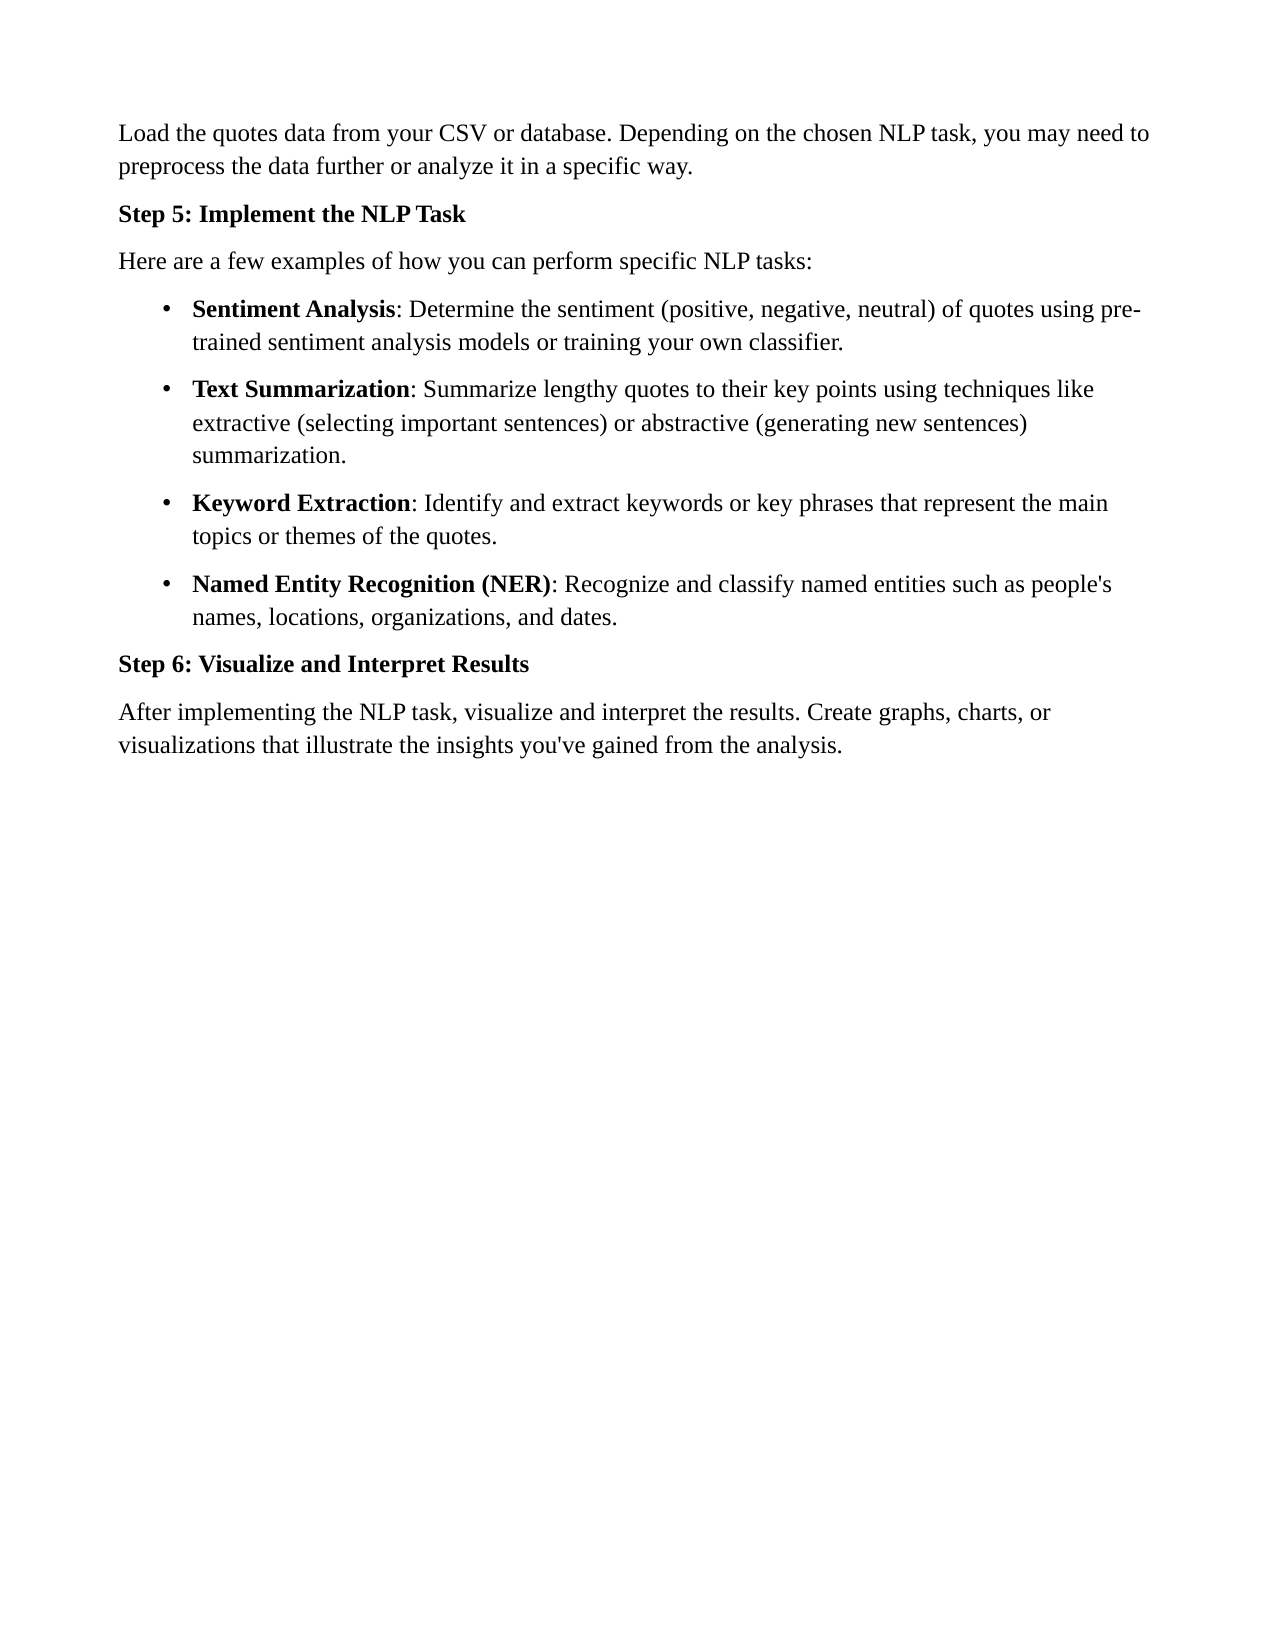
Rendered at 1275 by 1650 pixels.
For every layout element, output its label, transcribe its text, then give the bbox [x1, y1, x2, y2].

text Here are a few examples of how you can perform specific NLP tasks: [118, 246, 1157, 275]
text Load the quotes data from your CSV or database. Depending on the chosen NLP task, you may need to preprocess the data further or analyze it in a specific way. [118, 118, 1157, 180]
list Keyword Extraction: Identify and extract keywords or key phrases that represent the main topics or themes of the quotes. [162, 488, 1157, 550]
text Step 6: Visualize and Interpret Results [118, 649, 1157, 678]
text After implementing the NLP task, visualize and interpret the results. Create graphs, charts, or visualizations that illustrate the insights you've gained from the analysis. [118, 697, 1157, 759]
text Step 5: Implement the NLP Task [118, 199, 1157, 227]
list Sentiment Analysis: Determine the sentiment (positive, negative, neutral) of quotes using pre-trained sentiment analysis models or training your own classifier. [162, 294, 1157, 356]
list Named Entity Recognition (NER): Recognize and classify named entities such as people's names, locations, organizations, and dates. [162, 569, 1157, 631]
list Text Summarization: Summarize lengthy quotes to their key points using techniques like extractive (selecting important sentences) or abstractive (generating new sentences) summarization. [162, 374, 1157, 469]
